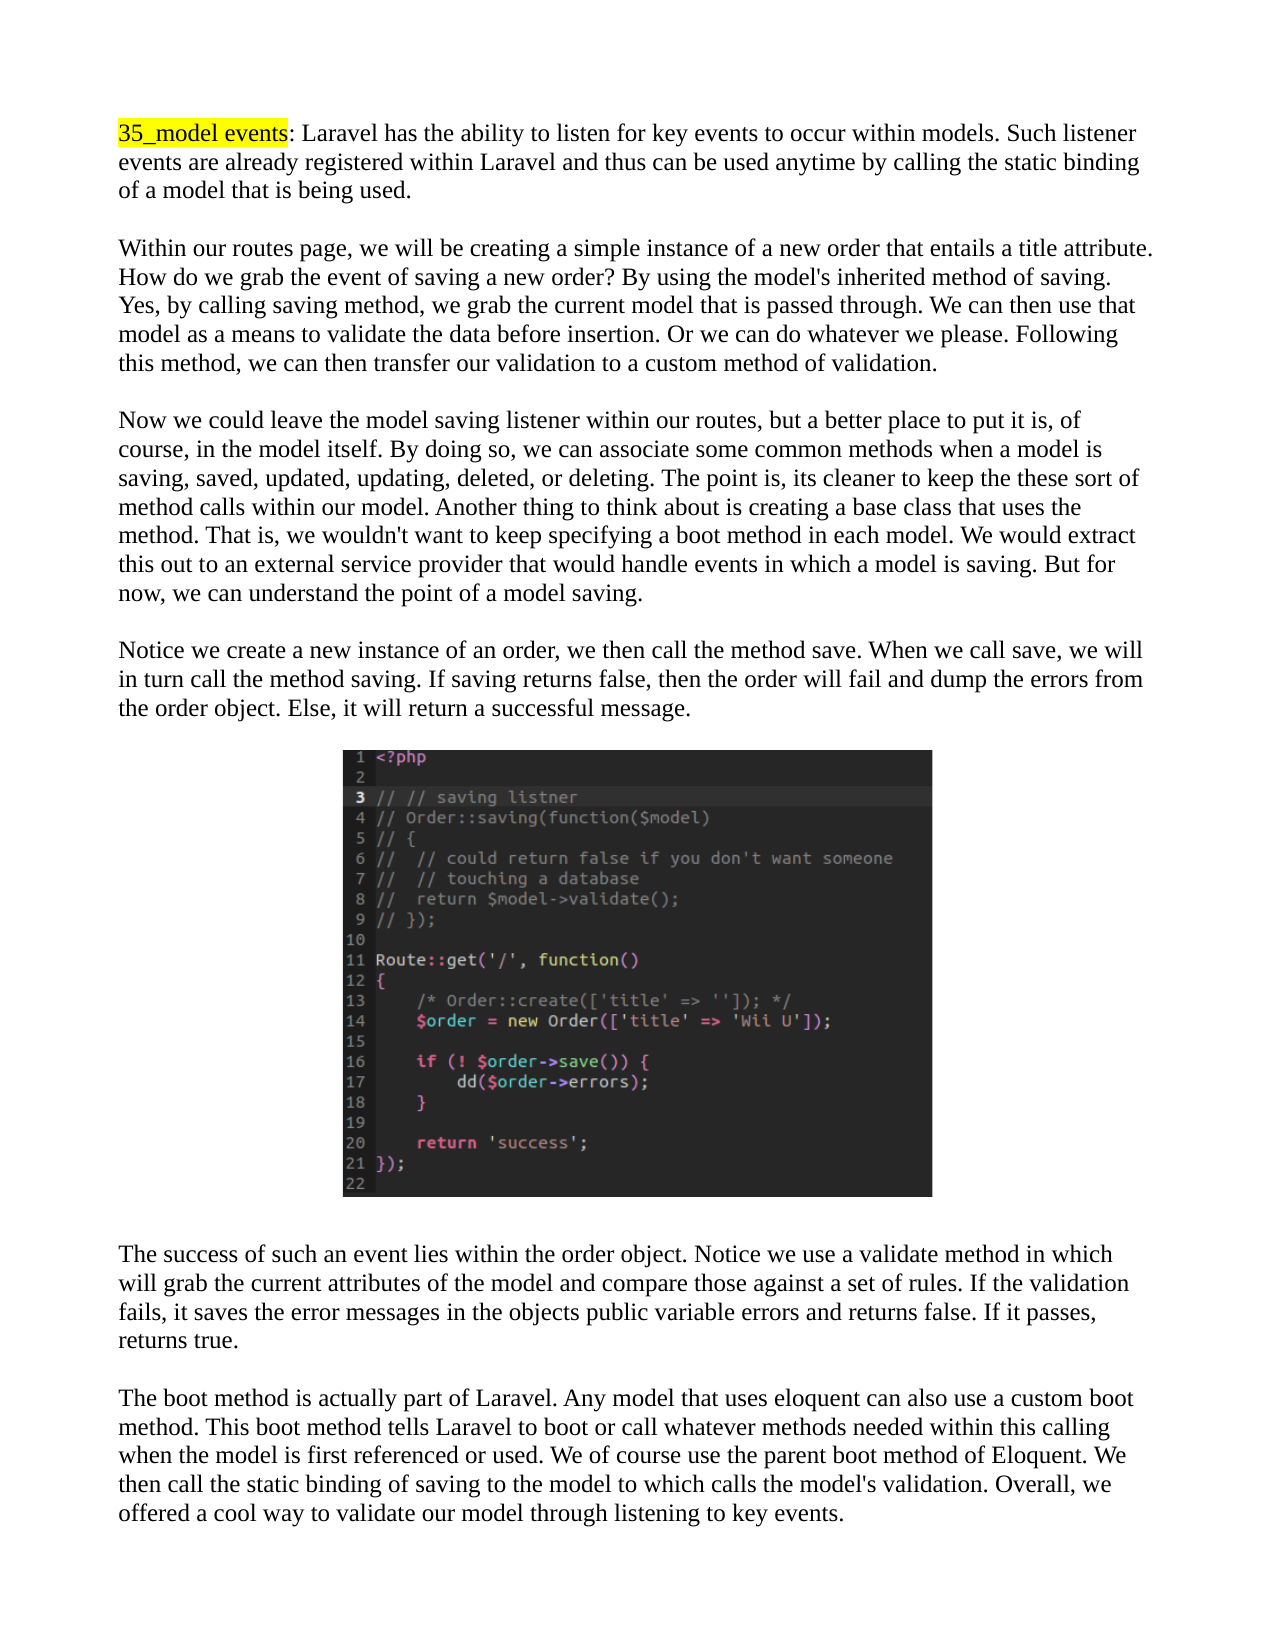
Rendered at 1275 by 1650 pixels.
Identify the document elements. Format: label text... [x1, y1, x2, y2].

text The success of such an event lies within the order object. Notice we use a validate method in which will grab the current attributes of the model and compare those against a set of rules. If the validation fails, it saves the error messages in the objects public variable errors and returns false. If it passes, returns true. [118, 1239, 1157, 1354]
picture [342, 750, 933, 1197]
text Notice we create a new instance of an order, we then call the method save. When we call save, we will in turn call the method saving. If saving returns false, then the order will fail and dump the errors from the order object. Else, it will return a successful message. [118, 636, 1157, 722]
text 35_model events: Laravel has the ability to listen for key events to occur within models. Such listener events are already registered within Laravel and thus can be used anytime by calling the static binding of a model that is being used. [118, 118, 1157, 204]
text Now we could leave the model saving listener within our routes, but a better place to put it is, of course, in the model itself. By doing so, we can associate some common methods when a model is saving, saved, updated, updating, deleted, or deleting. The point is, its cleaner to keep the these sort of method calls within our model. Another thing to think about is creating a base class that uses the method. That is, we wouldn't want to keep specifying a boot method in each model. We would extract this out to an external service provider that would handle events in which a model is saving. But for now, we can understand the point of a model saving. [118, 406, 1157, 607]
text Within our routes page, we will be creating a simple instance of a new order that entails a title attribute. How do we grab the event of saving a new order? By using the model's inherited method of saving. Yes, by calling saving method, we grab the current model that is passed through. We can then use that model as a means to validate the data before insertion. Or we can do whatever we please. Following this method, we can then transfer our validation to a custom method of validation. [118, 233, 1157, 377]
text The boot method is actually part of Laravel. Any model that uses eloquent can also use a custom boot method. This boot method tells Laravel to boot or call whatever methods needed within this calling when the model is first referenced or used. We of course use the parent boot method of Eloquent. We then call the static binding of saving to the model to which calls the model's validation. Overall, we offered a cool way to validate our model through listening to key events. [118, 1383, 1157, 1527]
